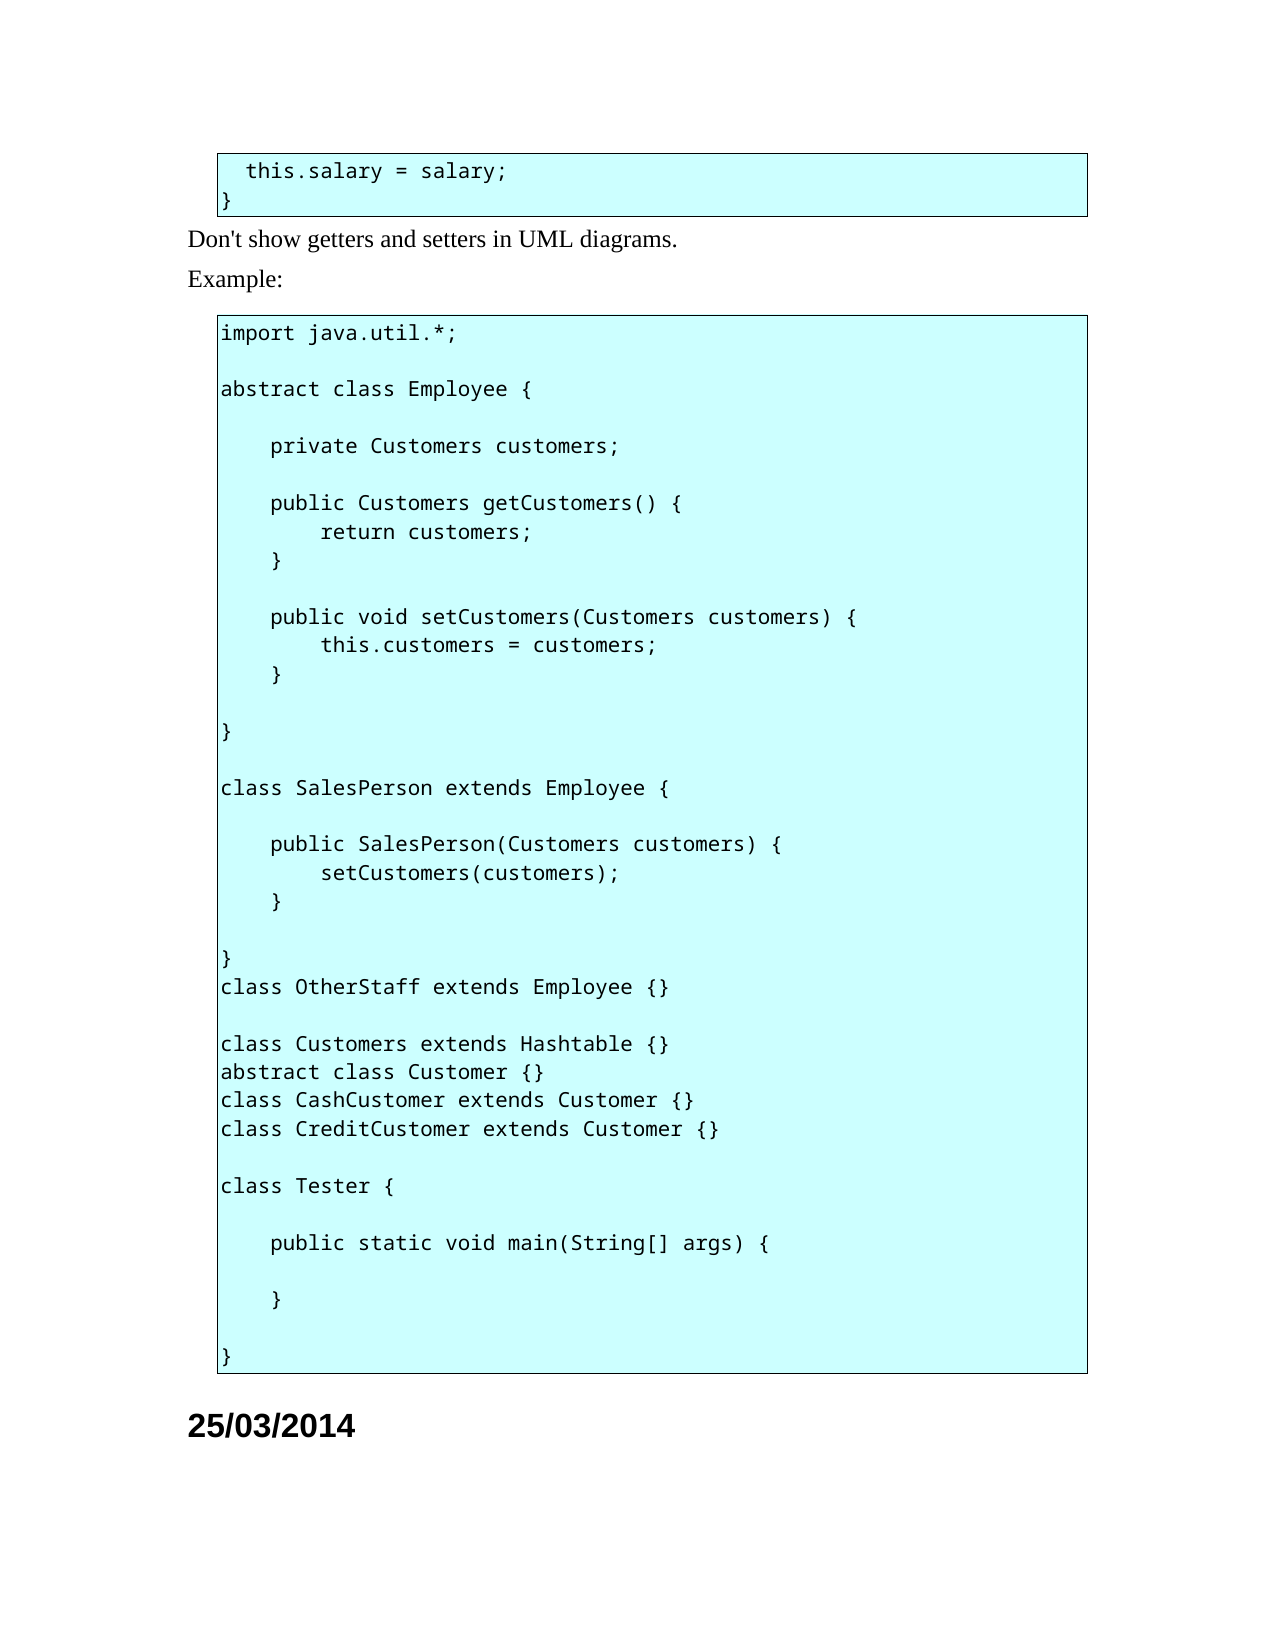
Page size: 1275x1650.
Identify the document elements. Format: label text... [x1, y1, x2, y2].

text import java.util.*; abstract class Employee { private Customers customers; public Customers getCustomers() { return customers; } public void setCustomers(Customers customers) { this.customers = customers; } } class SalesPerson extends Employee { public SalesPerson(Customers customers) { setCustomers(customers); } } class OtherStaff extends Employee {} class Customers extends Hashtable {} abstract class Customer {} class CashCustomer extends Customer {} class CreditCustomer extends Customer {} class Tester { public static void main(String[] args) { } } [218, 316, 1087, 1373]
subtitle 25/03/2014 [187, 1407, 1087, 1444]
text Don't show getters and setters in UML diagrams. [187, 225, 1087, 253]
text Example: [187, 265, 1087, 293]
text this.salary = salary; } [218, 154, 1087, 216]
